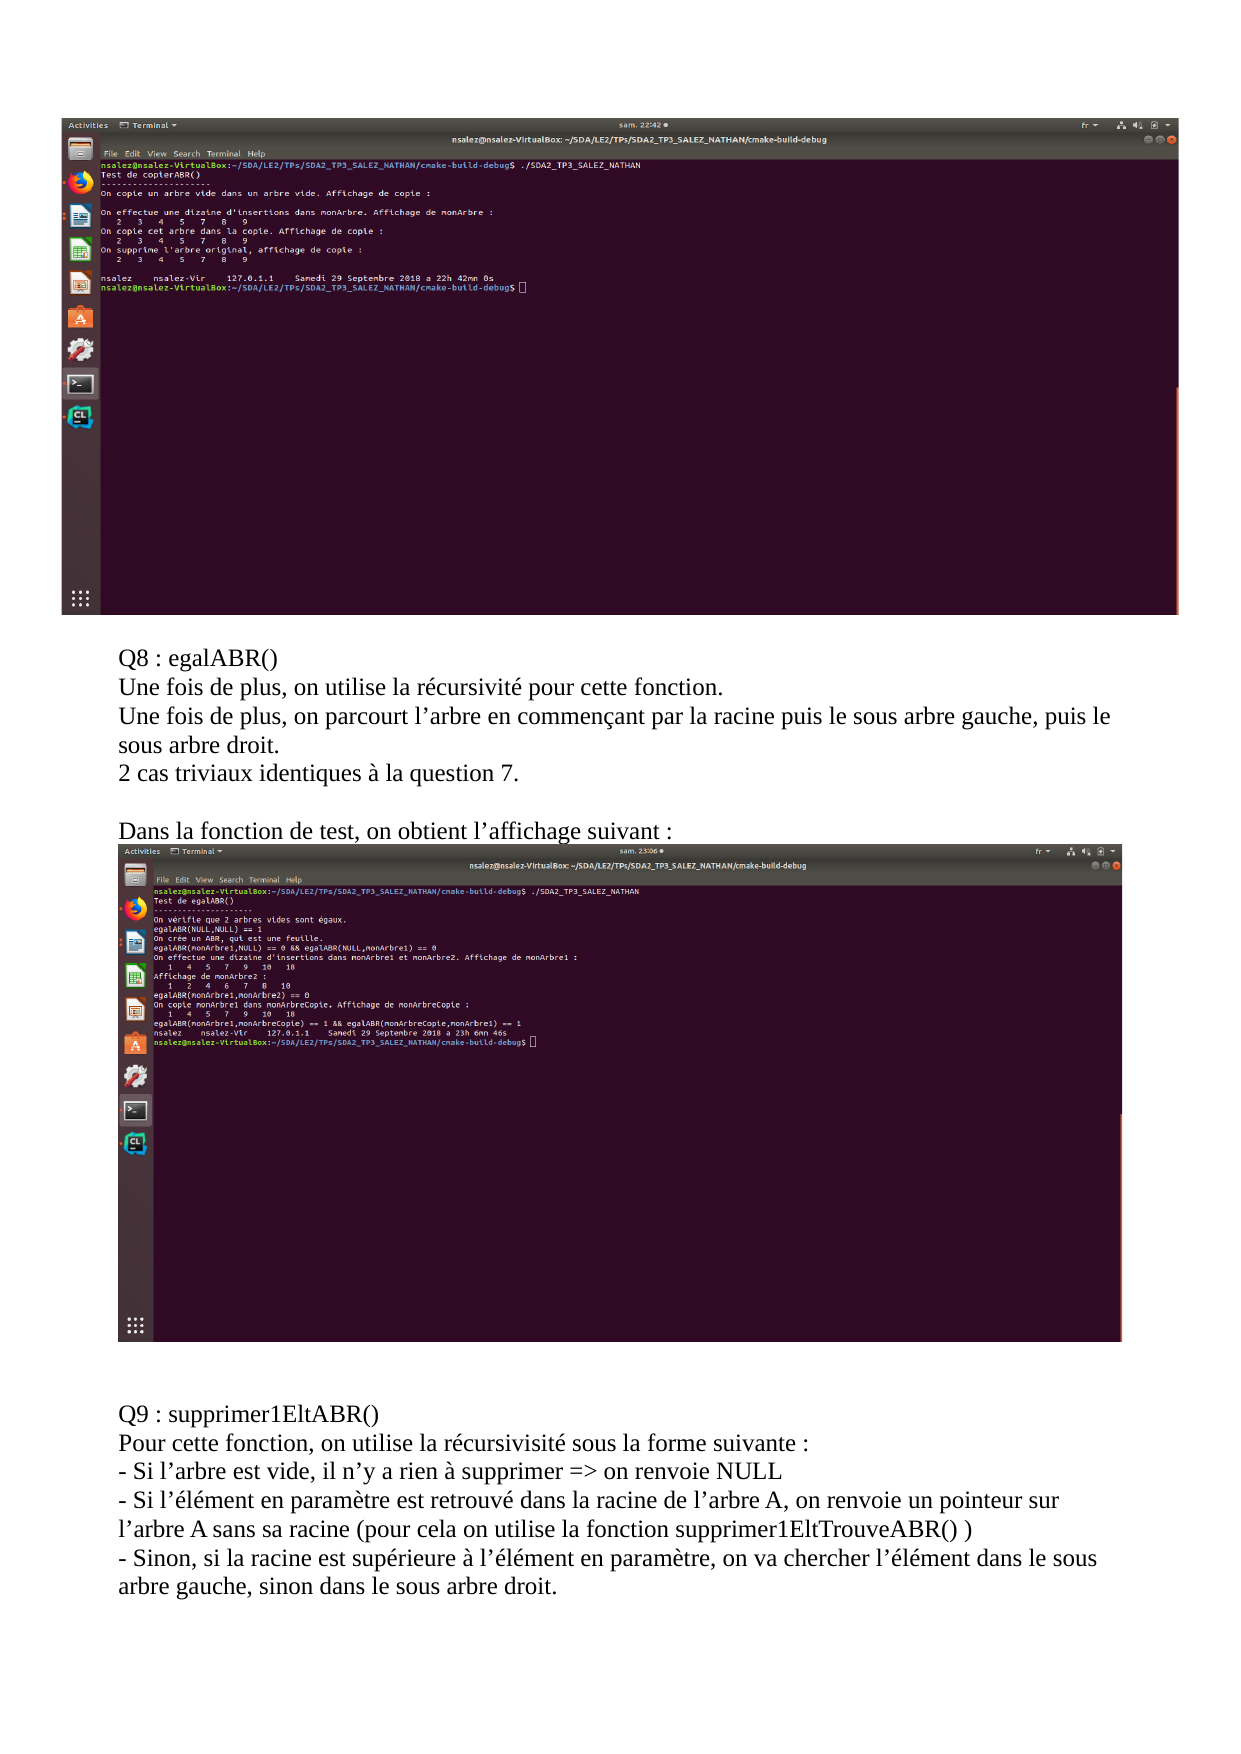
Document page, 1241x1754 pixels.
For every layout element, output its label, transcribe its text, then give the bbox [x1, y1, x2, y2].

text 2 cas triviaux identiques à la question 7. [118, 758, 1122, 787]
text - Si l’élément en paramètre est retrouvé dans la racine de l’arbre A, on renvoie un pointeur sur l’arbre A sans sa racine (pour cela on utilise la fonction supprimer1EltTrouveABR() ) [118, 1485, 1122, 1543]
picture [61, 118, 1179, 615]
text Q9 : supprimer1EltABR() [118, 1399, 1122, 1428]
text - Sinon, si la racine est supérieure à l’élément en paramètre, on va chercher l’élément dans le sous arbre gauche, sinon dans le sous arbre droit. [118, 1543, 1122, 1600]
text Une fois de plus, on utilise la récursivité pour cette fonction. [118, 672, 1122, 701]
text Une fois de plus, on parcourt l’arbre en commençant par la racine puis le sous arbre gauche, puis le sous arbre droit. [118, 701, 1122, 758]
text Q8 : egalABR() [118, 643, 1122, 672]
text Pour cette fonction, on utilise la récursivisité sous la forme suivante : [118, 1428, 1122, 1456]
text Dans la fonction de test, on obtient l’affichage suivant : [118, 816, 1122, 844]
text - Si l’arbre est vide, il n’y a rien à supprimer => on renvoie NULL [118, 1456, 1122, 1485]
picture [118, 844, 1123, 1342]
